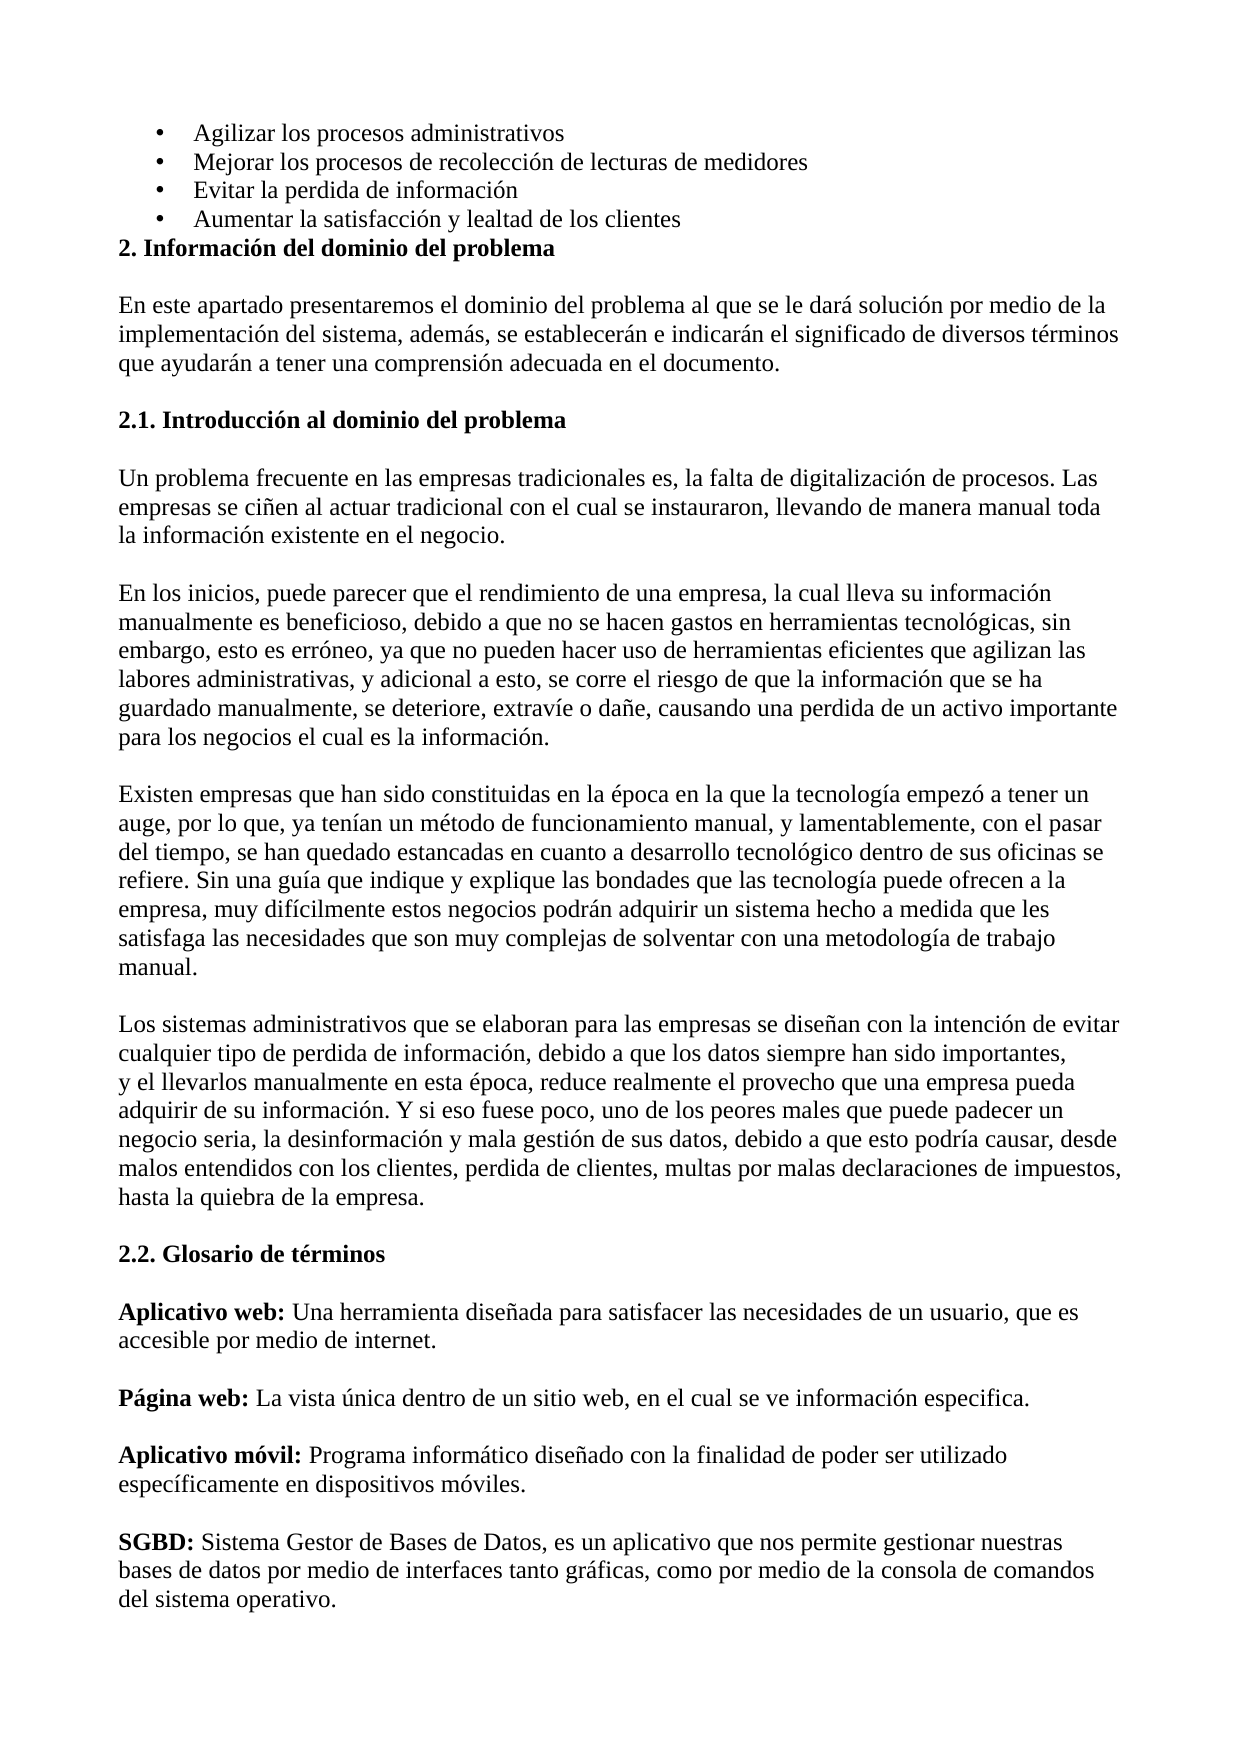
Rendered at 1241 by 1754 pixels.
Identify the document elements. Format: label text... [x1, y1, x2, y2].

text Aplicativo móvil: Programa informático diseñado con la finalidad de poder ser utilizado específicamente en dispositivos móviles. [118, 1441, 1122, 1498]
text Existen empresas que han sido constituidas en la época en la que la tecnología empezó a tener un auge, por lo que, ya tenían un método de funcionamiento manual, y lamentablemente, con el pasar del tiempo, se han quedado estancadas en cuanto a desarrollo tecnológico dentro de sus oficinas se refiere. Sin una guía que indique y explique las bondades que las tecnología puede ofrecen a la empresa, muy difícilmente estos negocios podrán adquirir un sistema hecho a medida que les satisfaga las necesidades que son muy complejas de solventar con una metodología de trabajo manual. [118, 779, 1122, 981]
text 2.2. Glosario de términos [118, 1239, 1122, 1268]
text Un problema frecuente en las empresas tradicionales es, la falta de digitalización de procesos. Las empresas se ciñen al actuar tradicional con el cual se instauraron, llevando de manera manual toda la información existente en el negocio. [118, 463, 1122, 549]
text Los sistemas administrativos que se elaboran para las empresas se diseñan con la intención de evitar cualquier tipo de perdida de información, debido a que los datos siempre han sido importantes, [118, 1009, 1122, 1067]
text y el llevarlos manualmente en esta época, reduce realmente el provecho que una empresa pueda adquirir de su información. Y si eso fuese poco, uno de los peores males que puede padecer un negocio seria, la desinformación y mala gestión de sus datos, debido a que esto podría causar, desde malos entendidos con los clientes, perdida de clientes, multas por malas declaraciones de impuestos, hasta la quiebra de la empresa. [118, 1067, 1122, 1211]
list Agilizar los procesos administrativos [156, 118, 1122, 147]
list Mejorar los procesos de recolección de lecturas de medidores [156, 147, 1122, 176]
text Página web: La vista única dentro de un sitio web, en el cual se ve información especifica. [118, 1383, 1122, 1412]
text SGBD: Sistema Gestor de Bases de Datos, es un aplicativo que nos permite gestionar nuestras bases de datos por medio de interfaces tanto gráficas, como por medio de la consola de comandos del sistema operativo. [118, 1527, 1122, 1613]
list Aumentar la satisfacción y lealtad de los clientes [156, 204, 1122, 233]
list Evitar la perdida de información [156, 176, 1122, 204]
text En este apartado presentaremos el dominio del problema al que se le dará solución por medio de la implementación del sistema, además, se establecerán e indicarán el significado de diversos términos que ayudarán a tener una comprensión adecuada en el documento. [118, 291, 1122, 377]
text En los inicios, puede parecer que el rendimiento de una empresa, la cual lleva su información manualmente es beneficioso, debido a que no se hacen gastos en herramientas tecnológicas, sin embargo, esto es erróneo, ya que no pueden hacer uso de herramientas eficientes que agilizan las labores administrativas, y adicional a esto, se corre el riesgo de que la información que se ha guardado manualmente, se deteriore, extravíe o dañe, causando una perdida de un activo importante para los negocios el cual es la información. [118, 578, 1122, 751]
text 2.1. Introducción al dominio del problema [118, 406, 1122, 434]
text 2. Información del dominio del problema [118, 233, 1122, 262]
text Aplicativo web: Una herramienta diseñada para satisfacer las necesidades de un usuario, que es accesible por medio de internet. [118, 1297, 1122, 1354]
